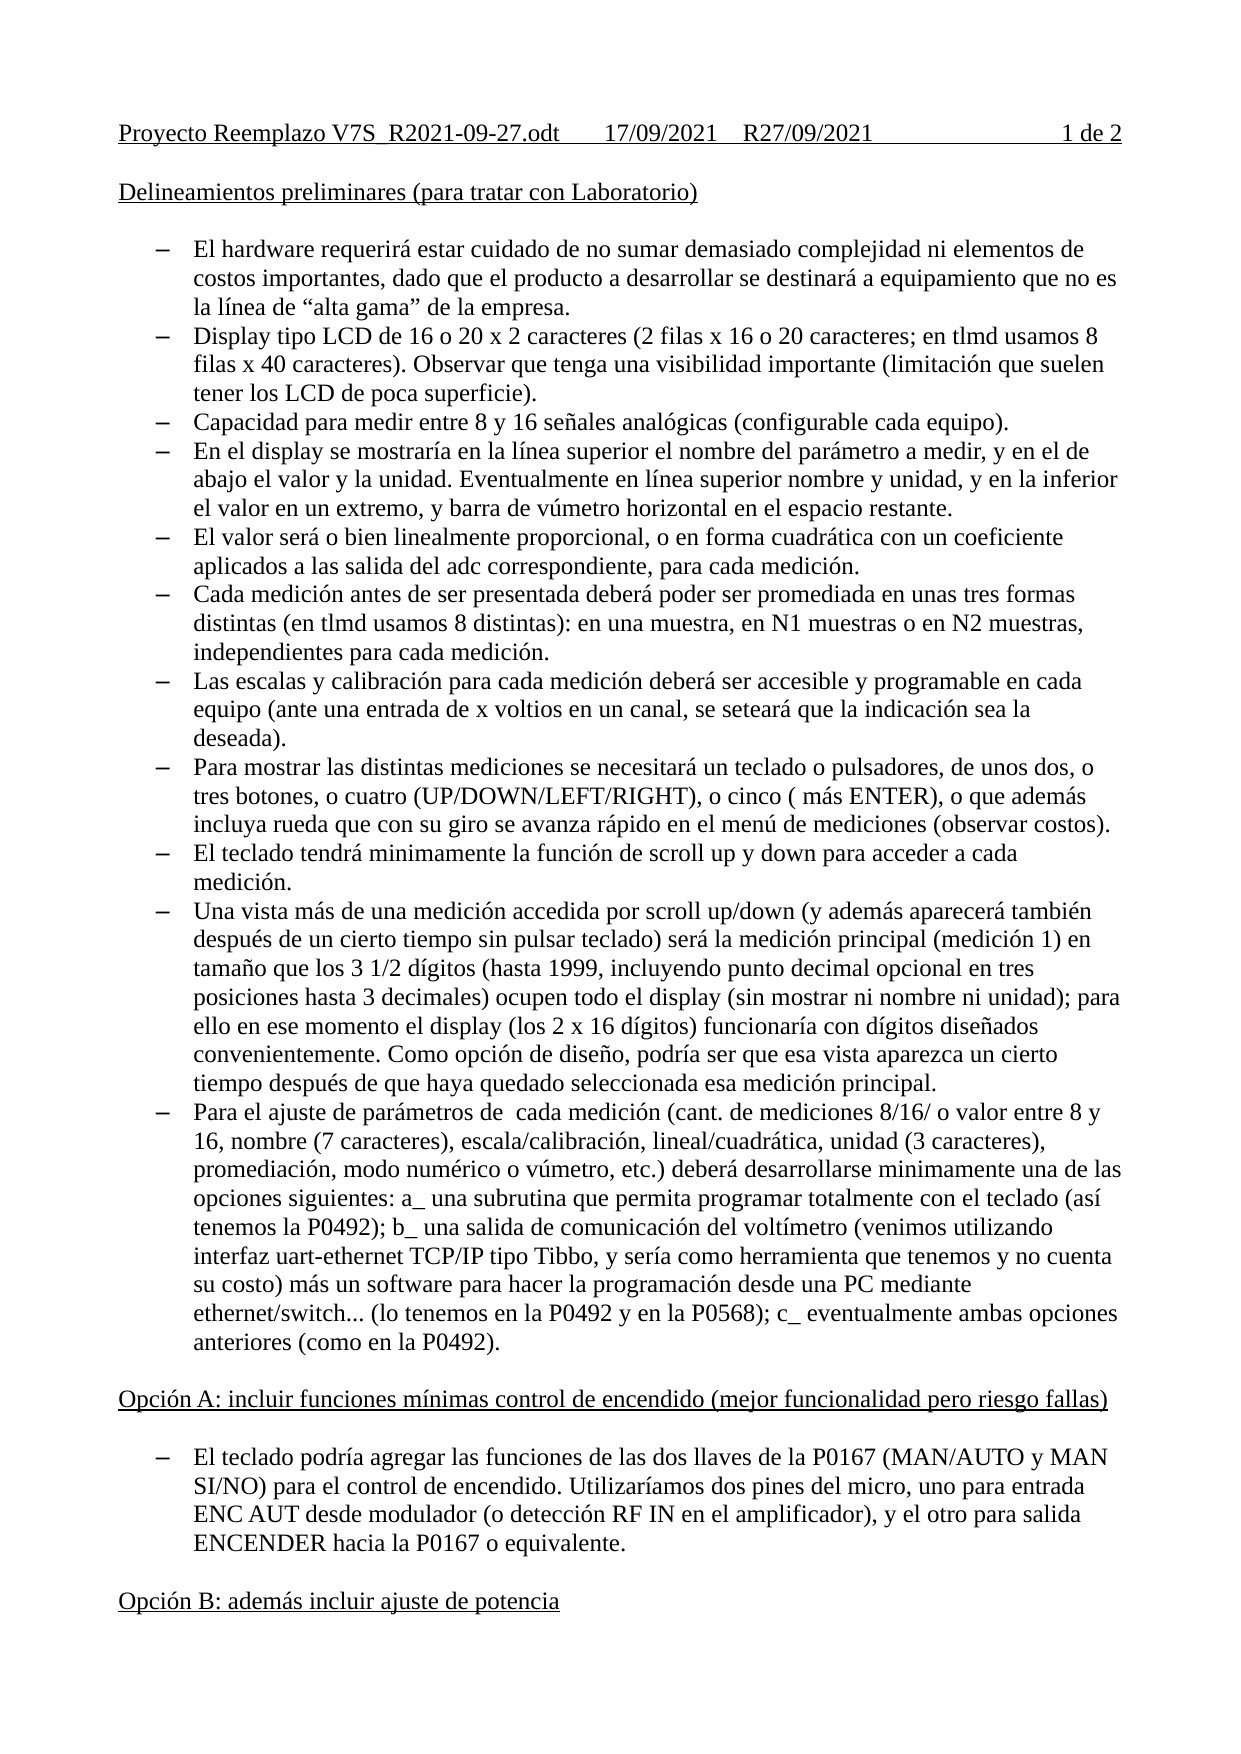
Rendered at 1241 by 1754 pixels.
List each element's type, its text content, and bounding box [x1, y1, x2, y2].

list Cada medición antes de ser presentada deberá poder ser promediada en unas tres formas distintas (en tlmd usamos 8 distintas): en una muestra, en N1 muestras o en N2 muestras, independientes para cada medición. [156, 579, 1122, 666]
list Capacidad para medir entre 8 y 16 señales analógicas (configurable cada equipo). [156, 407, 1122, 436]
text Opción B: además incluir ajuste de potencia [118, 1586, 1122, 1614]
text Opción A: incluir funciones mínimas control de encendido (mejor funcionalidad pero riesgo fallas) [118, 1384, 1122, 1413]
list El valor será o bien linealmente proporcional, o en forma cuadrática con un coeficiente aplicados a las salida del adc correspondiente, para cada medición. [156, 522, 1122, 579]
list El teclado tendrá minimamente la función de scroll up y down para acceder a cada medición. [156, 838, 1122, 896]
list El hardware requerirá estar cuidado de no sumar demasiado complejidad ni elementos de costos importantes, dado que el producto a desarrollar se destinará a equipamiento que no es la línea de “alta gama” de la empresa. [156, 234, 1122, 321]
list El teclado podría agregar las funciones de las dos llaves de la P0167 (MAN/AUTO y MAN SI/NO) para el control de encendido. Utilizaríamos dos pines del micro, uno para entrada ENC AUT desde modulador (o detección RF IN en el amplificador), y el otro para salida ENCENDER hacia la P0167 o equivalente. [156, 1442, 1122, 1557]
list Para mostrar las distintas mediciones se necesitará un teclado o pulsadores, de unos dos, o tres botones, o cuatro (UP/DOWN/LEFT/RIGHT), o cinco ( más ENTER), o que además incluya rueda que con su giro se avanza rápido en el menú de mediciones (observar costos). [156, 752, 1122, 838]
list En el display se mostraría en la línea superior el nombre del parámetro a medir, y en el de abajo el valor y la unidad. Eventualmente en línea superior nombre y unidad, y en la inferior el valor en un extremo, y barra de vúmetro horizontal en el espacio restante. [156, 436, 1122, 522]
text Delineamientos preliminares (para tratar con Laboratorio) [118, 177, 1122, 206]
list Una vista más de una medición accedida por scroll up/down (y además aparecerá también después de un cierto tiempo sin pulsar teclado) será la medición principal (medición 1) en tamaño que los 3 1/2 dígitos (hasta 1999, incluyendo punto decimal opcional en tres posiciones hasta 3 decimales) ocupen todo el display (sin mostrar ni nombre ni unidad); para ello en ese momento el display (los 2 x 16 dígitos) funcionaría con dígitos diseñados convenientemente. Como opción de diseño, podría ser que esa vista aparezca un cierto tiempo después de que haya quedado seleccionada esa medición principal. [156, 896, 1122, 1097]
list Display tipo LCD de 16 o 20 x 2 caracteres (2 filas x 16 o 20 caracteres; en tlmd usamos 8 filas x 40 caracteres). Observar que tenga una visibilidad importante (limitación que suelen tener los LCD de poca superficie). [156, 321, 1122, 407]
list Las escalas y calibración para cada medición deberá ser accesible y programable en cada equipo (ante una entrada de x voltios en un canal, se seteará que la indicación sea la deseada). [156, 666, 1122, 752]
list Para el ajuste de parámetros de cada medición (cant. de mediciones 8/16/ o valor entre 8 y 16, nombre (7 caracteres), escala/calibración, lineal/cuadrática, unidad (3 caracteres), promediación, modo numérico o vúmetro, etc.) deberá desarrollarse minimamente una de las opciones siguientes: a_ una subrutina que permita programar totalmente con el teclado (así tenemos la P0492); b_ una salida de comunicación del voltímetro (venimos utilizando interfaz uart-ethernet TCP/IP tipo Tibbo, y sería como herramienta que tenemos y no cuenta su costo) más un software para hacer la programación desde una PC mediante ethernet/switch... (lo tenemos en la P0492 y en la P0568); c_ eventualmente ambas opciones anteriores (como en la P0492). [156, 1097, 1122, 1356]
